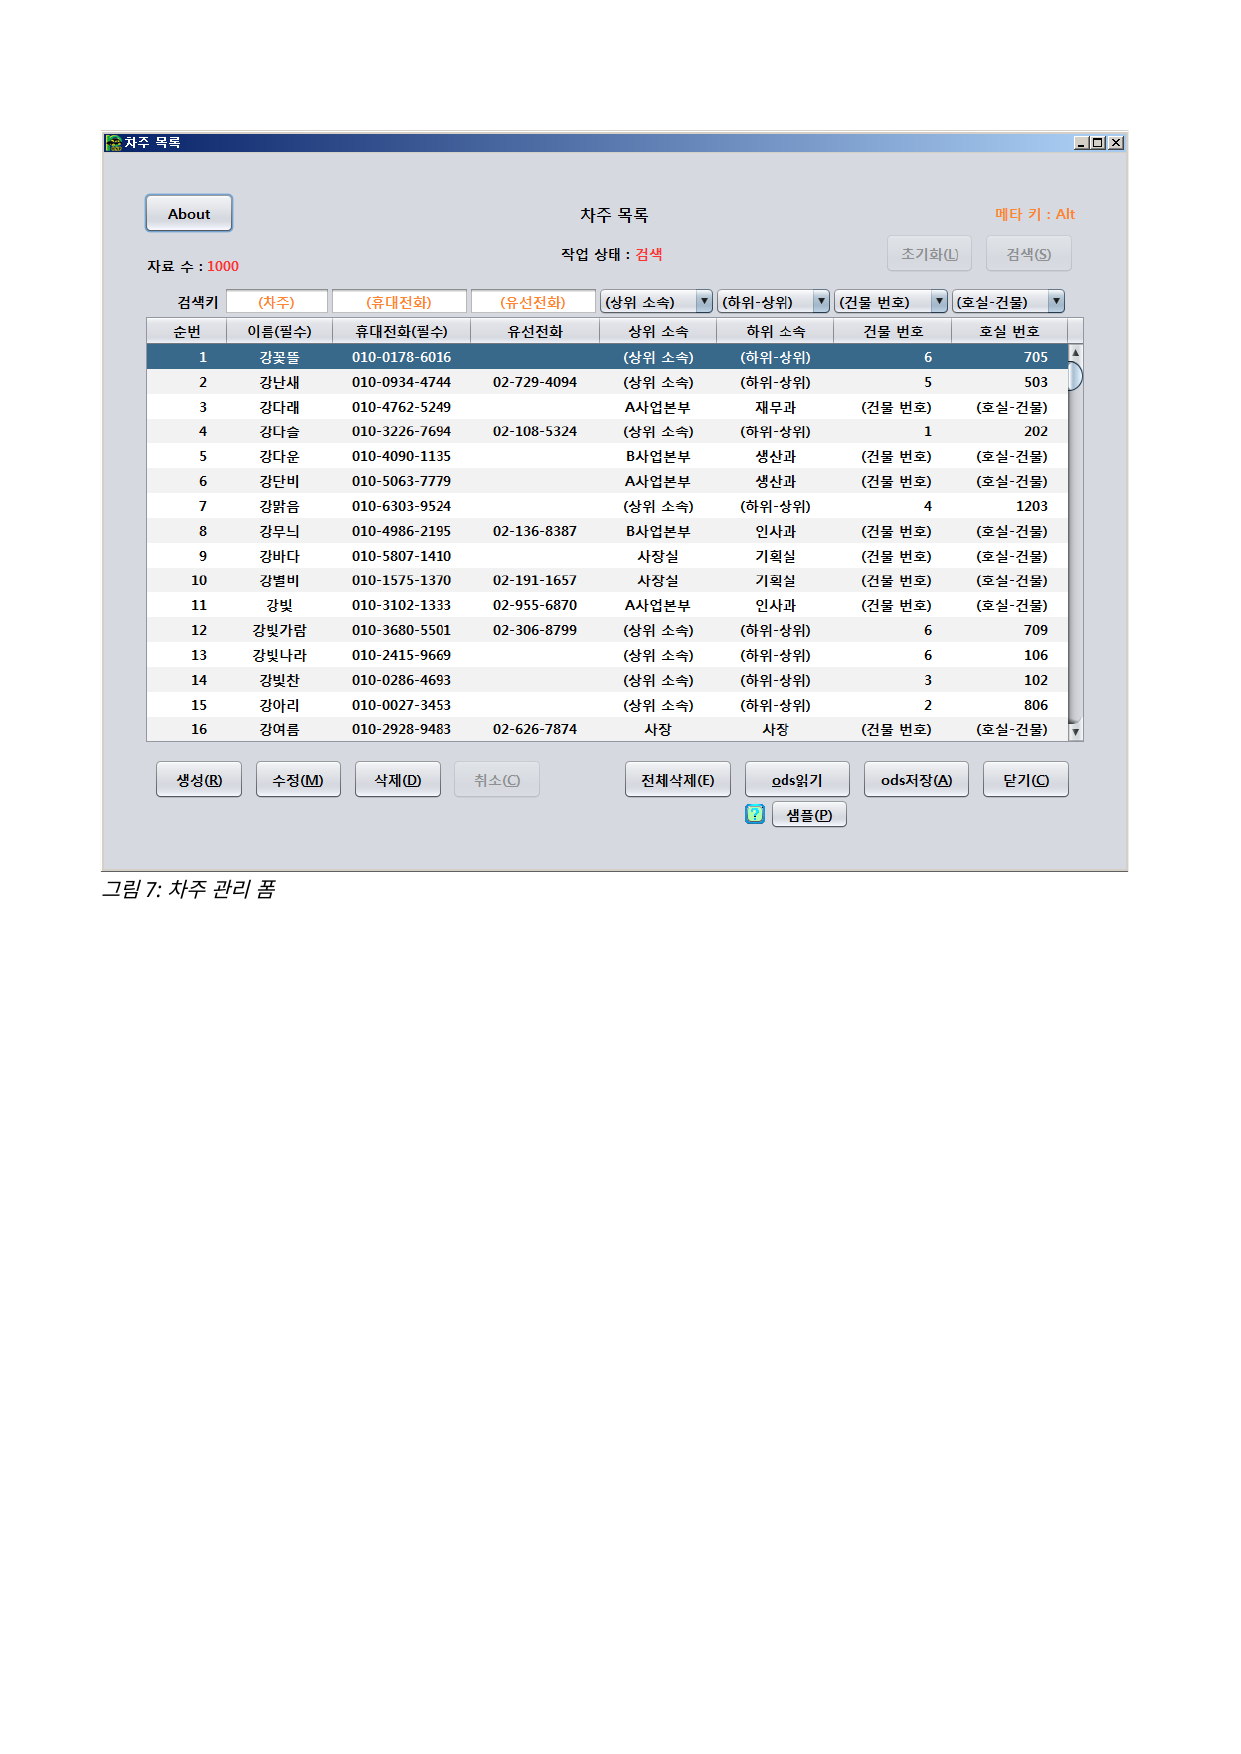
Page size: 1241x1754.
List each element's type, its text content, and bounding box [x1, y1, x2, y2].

text 그림 7: 차주 관리 폼 [101, 131, 1139, 904]
picture [100, 130, 1129, 872]
